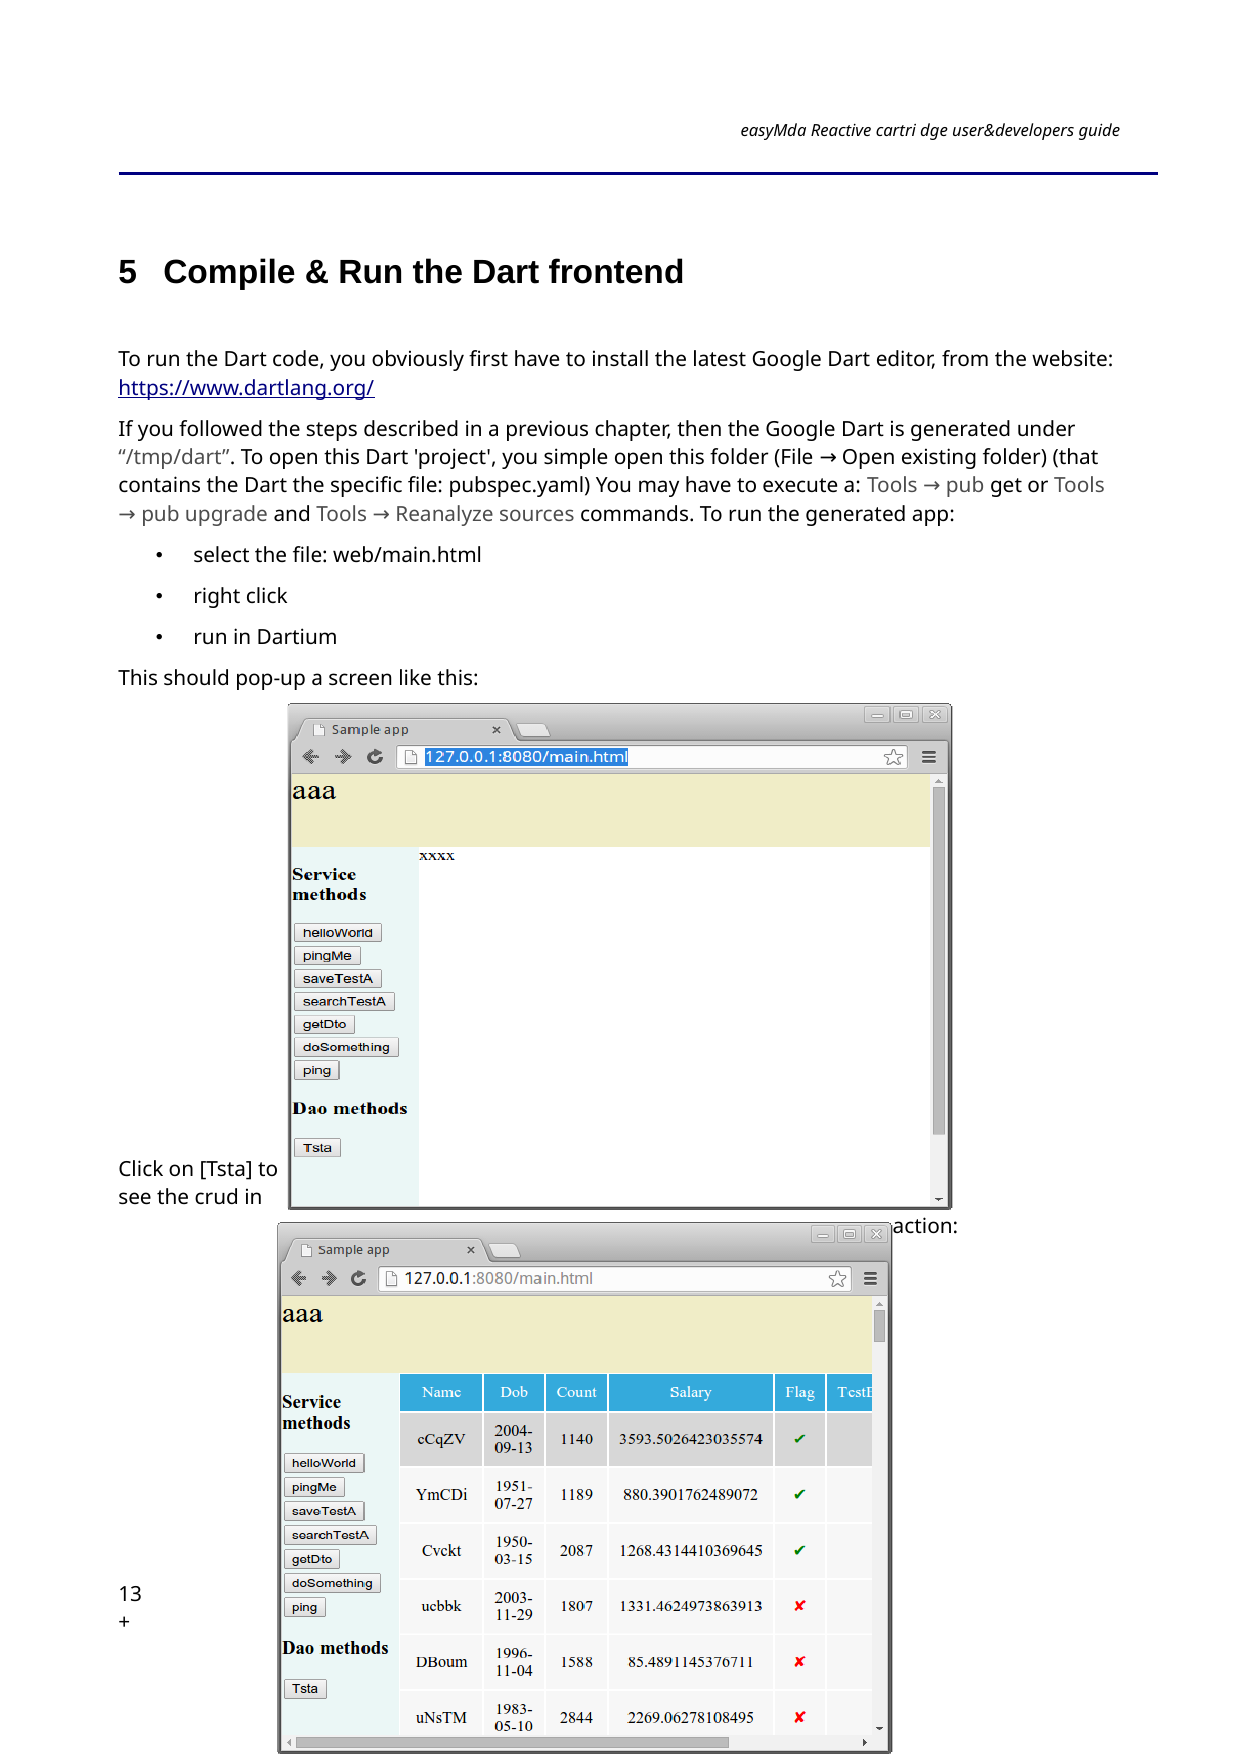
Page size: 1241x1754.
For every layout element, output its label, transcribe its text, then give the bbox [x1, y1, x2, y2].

text To run the Dart code, you obviously first have to install the latest Google Dart editor, from the website: https://www.dartlang.org/ [118, 344, 1122, 401]
list run in Dartium [156, 622, 1122, 650]
picture [287, 703, 953, 1210]
text Click on [Tsta] to see the crud in action: [118, 1154, 1122, 1239]
text If you followed the steps described in a previous chapter, then the Google Dart is generated under “/tmp/dart”. To open this Dart 'project', you simple open this folder (File → Open existing folder) (that contains the Dart the specific file: pubspec.yaml) You may have to execute a: Tools → pub get or Tools → pub upgrade and Tools → Reanalyze sources commands. To run the generated app: [118, 414, 1122, 527]
picture [277, 1222, 893, 1754]
subtitle Compile & Run the Dart frontend [118, 252, 1122, 291]
list select the file: web/main.html [156, 540, 1122, 568]
text This should pop-up a screen like this: [118, 663, 1122, 691]
list right click [156, 581, 1122, 609]
